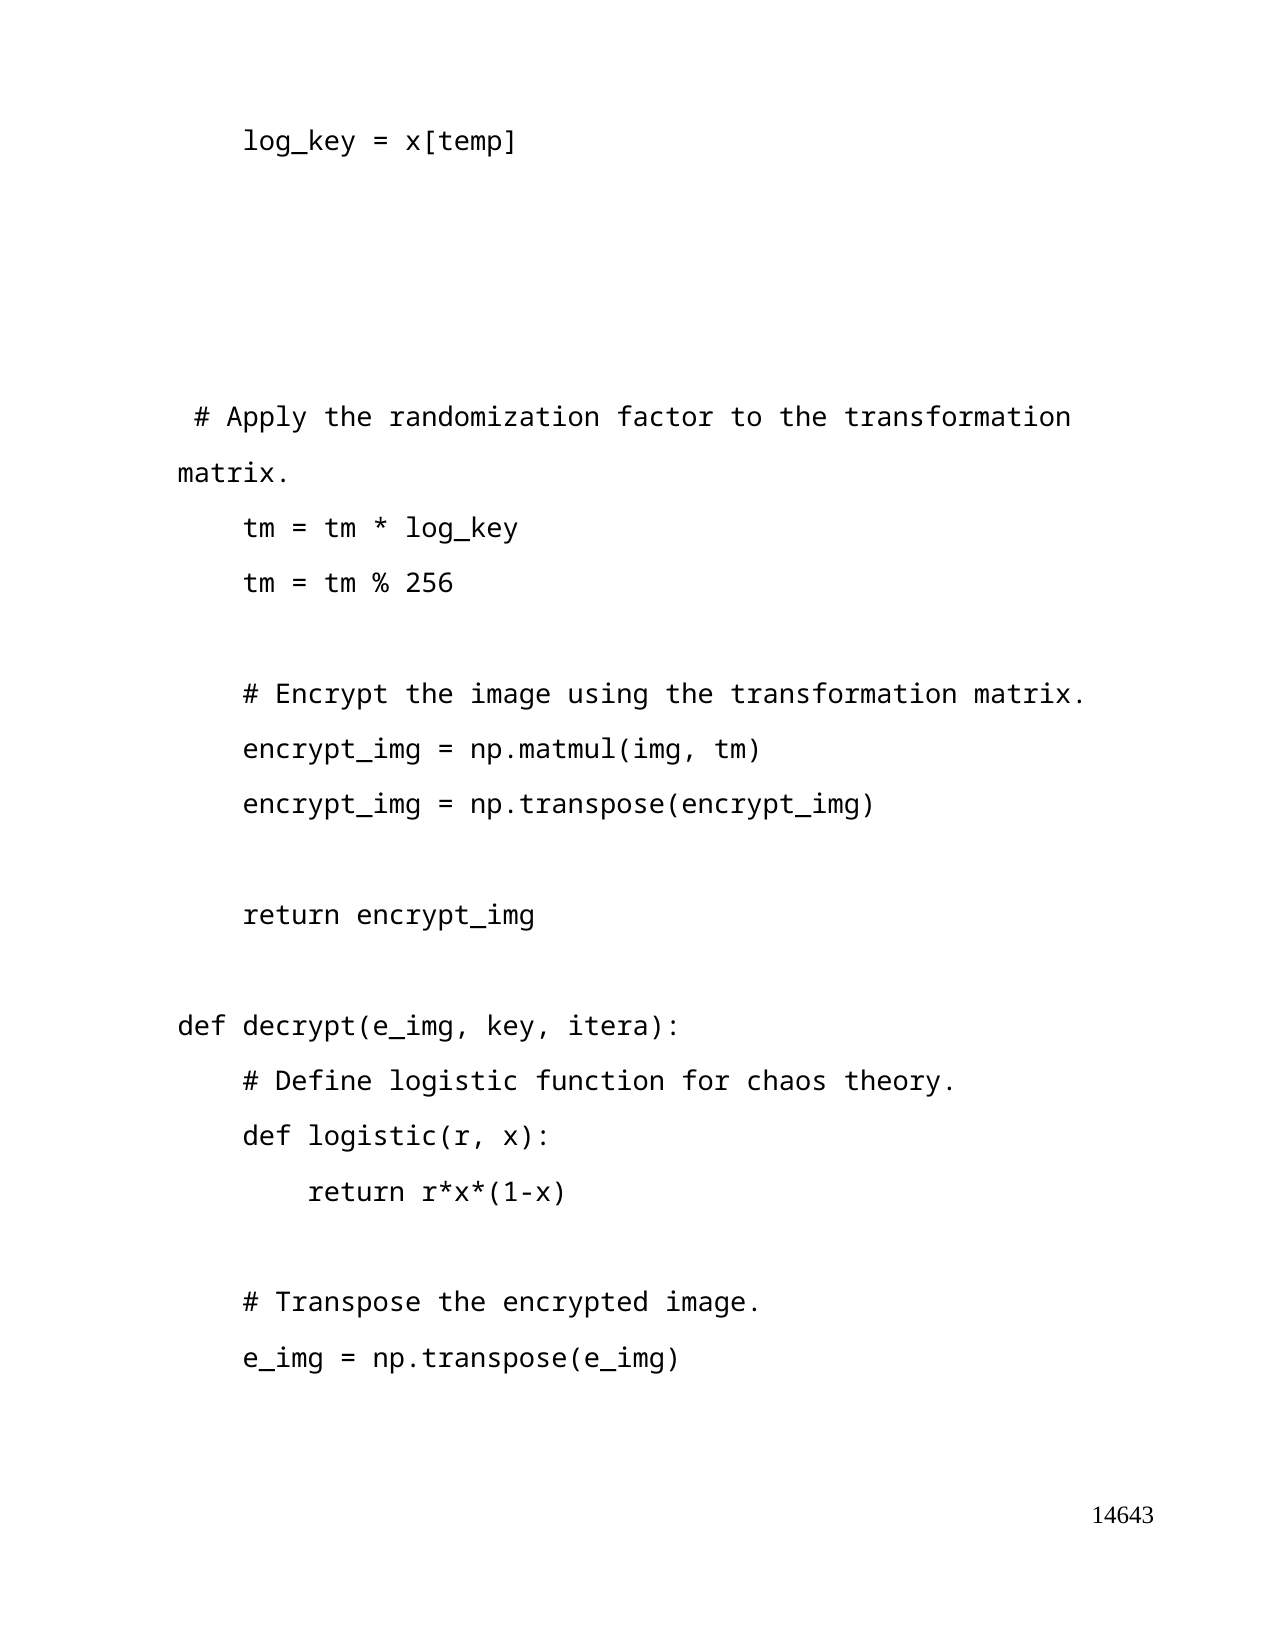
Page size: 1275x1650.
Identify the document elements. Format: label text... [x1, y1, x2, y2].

text encrypt_img = np.matmul(img, tm) [177, 729, 1154, 766]
text tm = tm % 256 [177, 564, 1154, 601]
text tm = tm * log_key [177, 508, 1154, 545]
text def decrypt(e_img, key, itera): [177, 1006, 1154, 1043]
text # Define logistic function for chaos theory. [177, 1061, 1154, 1098]
text e_img = np.transpose(e_img) [177, 1338, 1154, 1375]
text def logistic(r, x): [177, 1117, 1154, 1154]
text log_key = x[temp] [177, 121, 1154, 158]
text return r*x*(1-x) [177, 1172, 1154, 1209]
text # Transpose the encrypted image. [177, 1283, 1154, 1319]
text encrypt_img = np.transpose(encrypt_img) [177, 785, 1154, 822]
text # Encrypt the image using the transformation matrix. [177, 674, 1154, 711]
text # Apply the randomization factor to the transformation matrix. [177, 398, 1154, 490]
text return encrypt_img [177, 896, 1154, 932]
